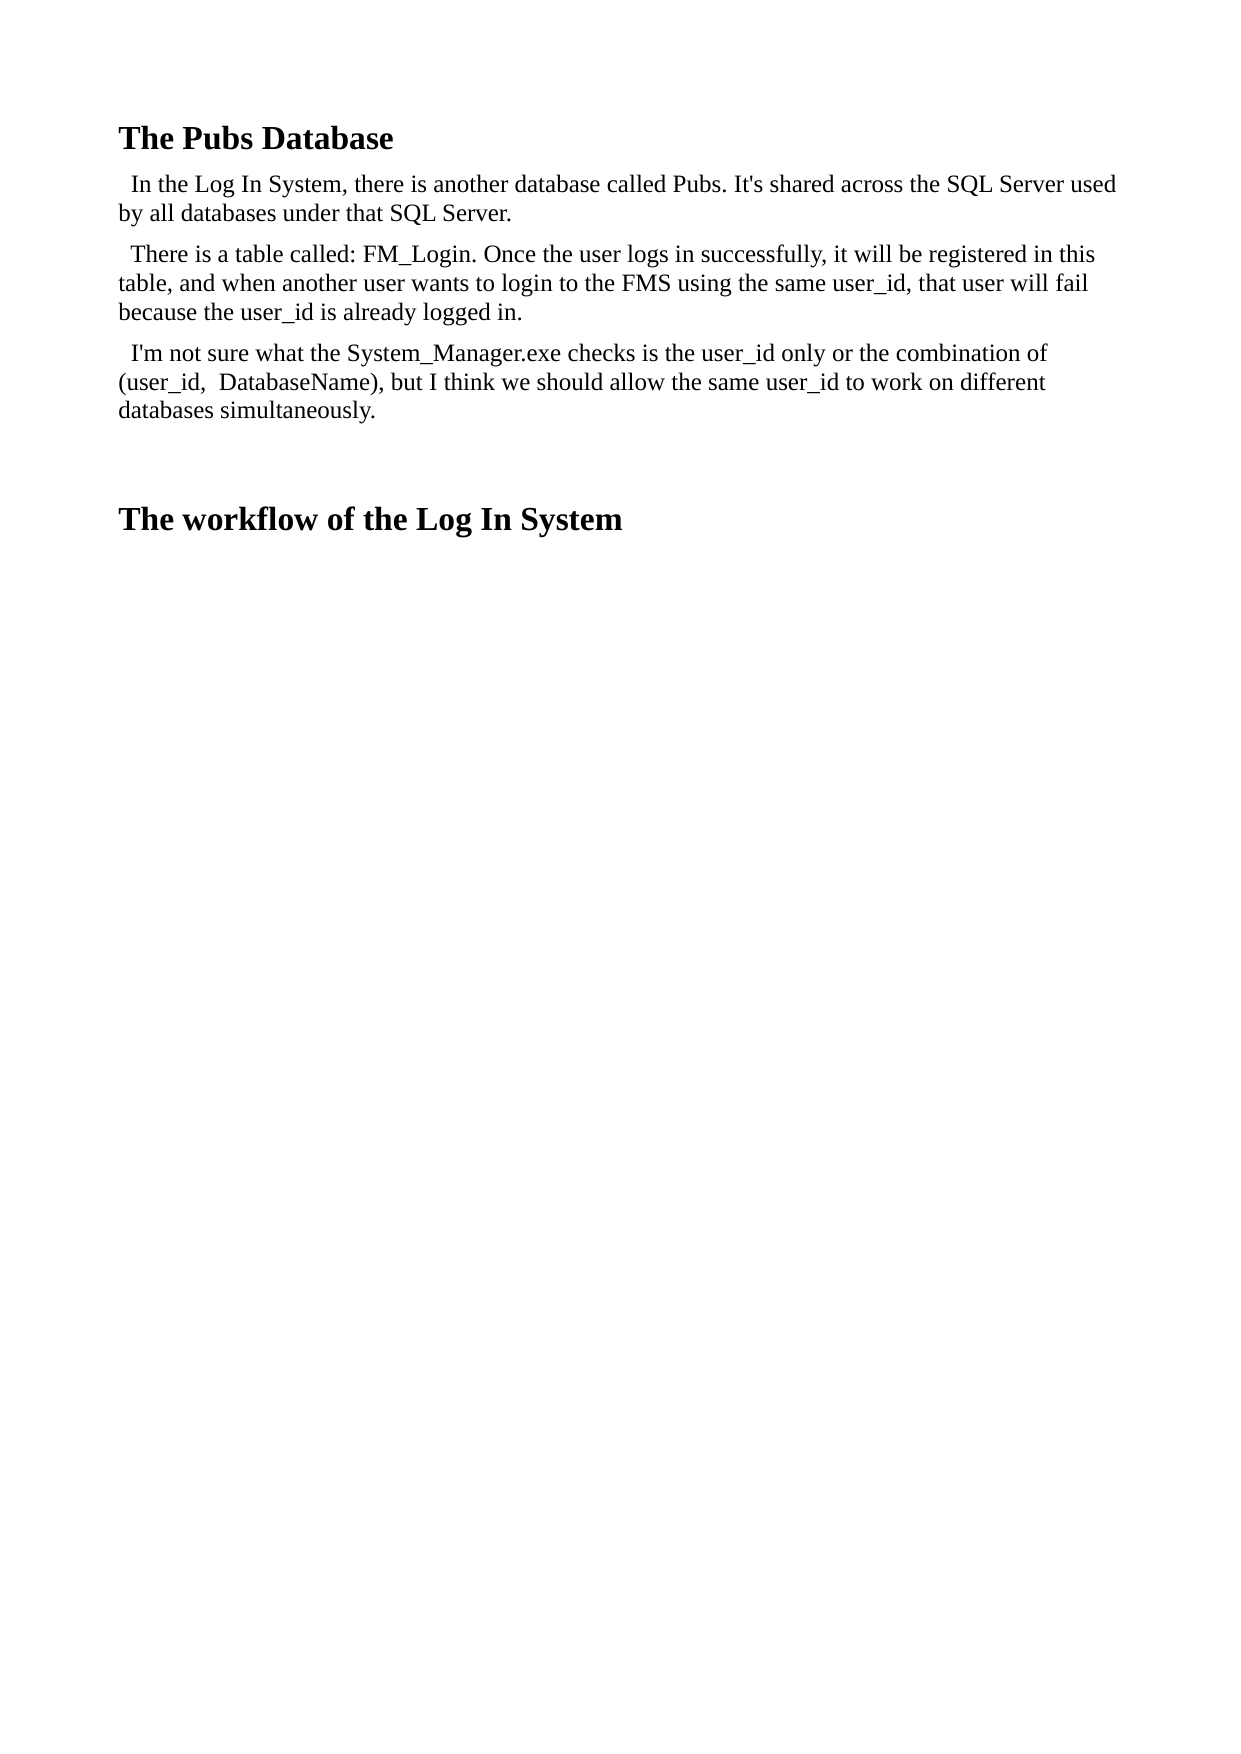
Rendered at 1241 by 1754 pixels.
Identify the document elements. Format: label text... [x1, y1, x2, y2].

text There is a table called: FM_Login. Once the user logs in successfully, it will be registered in this table, and when another user wants to login to the FMS using the same user_id, that user will fail because the user_id is already logged in. [118, 239, 1122, 326]
subtitle The Pubs Database [118, 118, 1122, 157]
text In the Log In System, there is another database called Pubs. It's shared across the SQL Server used by all databases under that SQL Server. [118, 169, 1122, 227]
text I'm not sure what the System_Manager.exe checks is the user_id only or the combination of (user_id, DatabaseName), but I think we should allow the same user_id to work on different databases simultaneously. [118, 338, 1122, 424]
subtitle The workflow of the Log In System [118, 499, 1122, 537]
